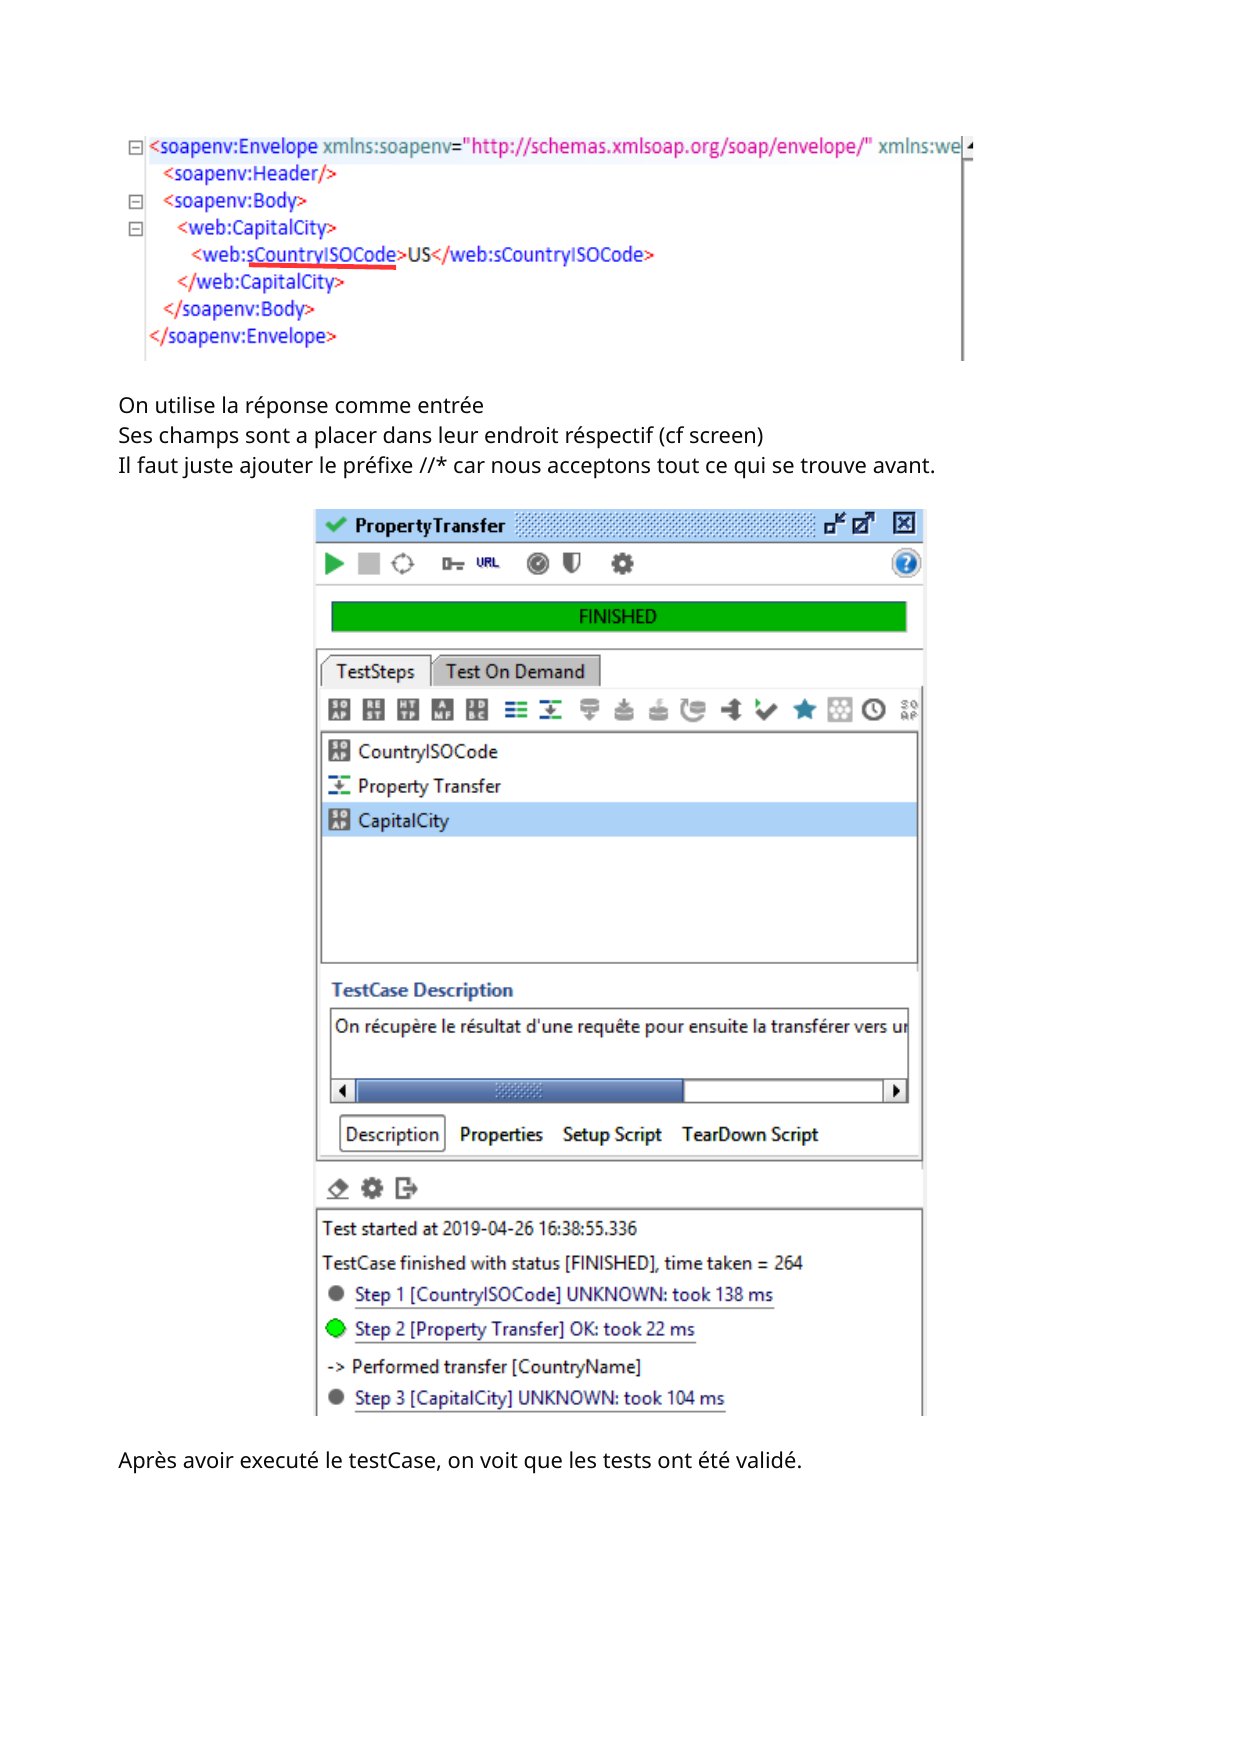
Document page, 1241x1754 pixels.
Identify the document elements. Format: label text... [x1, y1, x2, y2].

text Il faut juste ajouter le préfixe //* car nous acceptons tout ce qui se trouve avant. [118, 450, 1122, 479]
text On utilise la réponse comme entrée [118, 390, 1122, 420]
text Ses champs sont a placer dans leur endroit réspectif (cf screen) [118, 420, 1122, 450]
text Après avoir executé le testCase, on voit que les tests ont été validé. [118, 1445, 1122, 1475]
